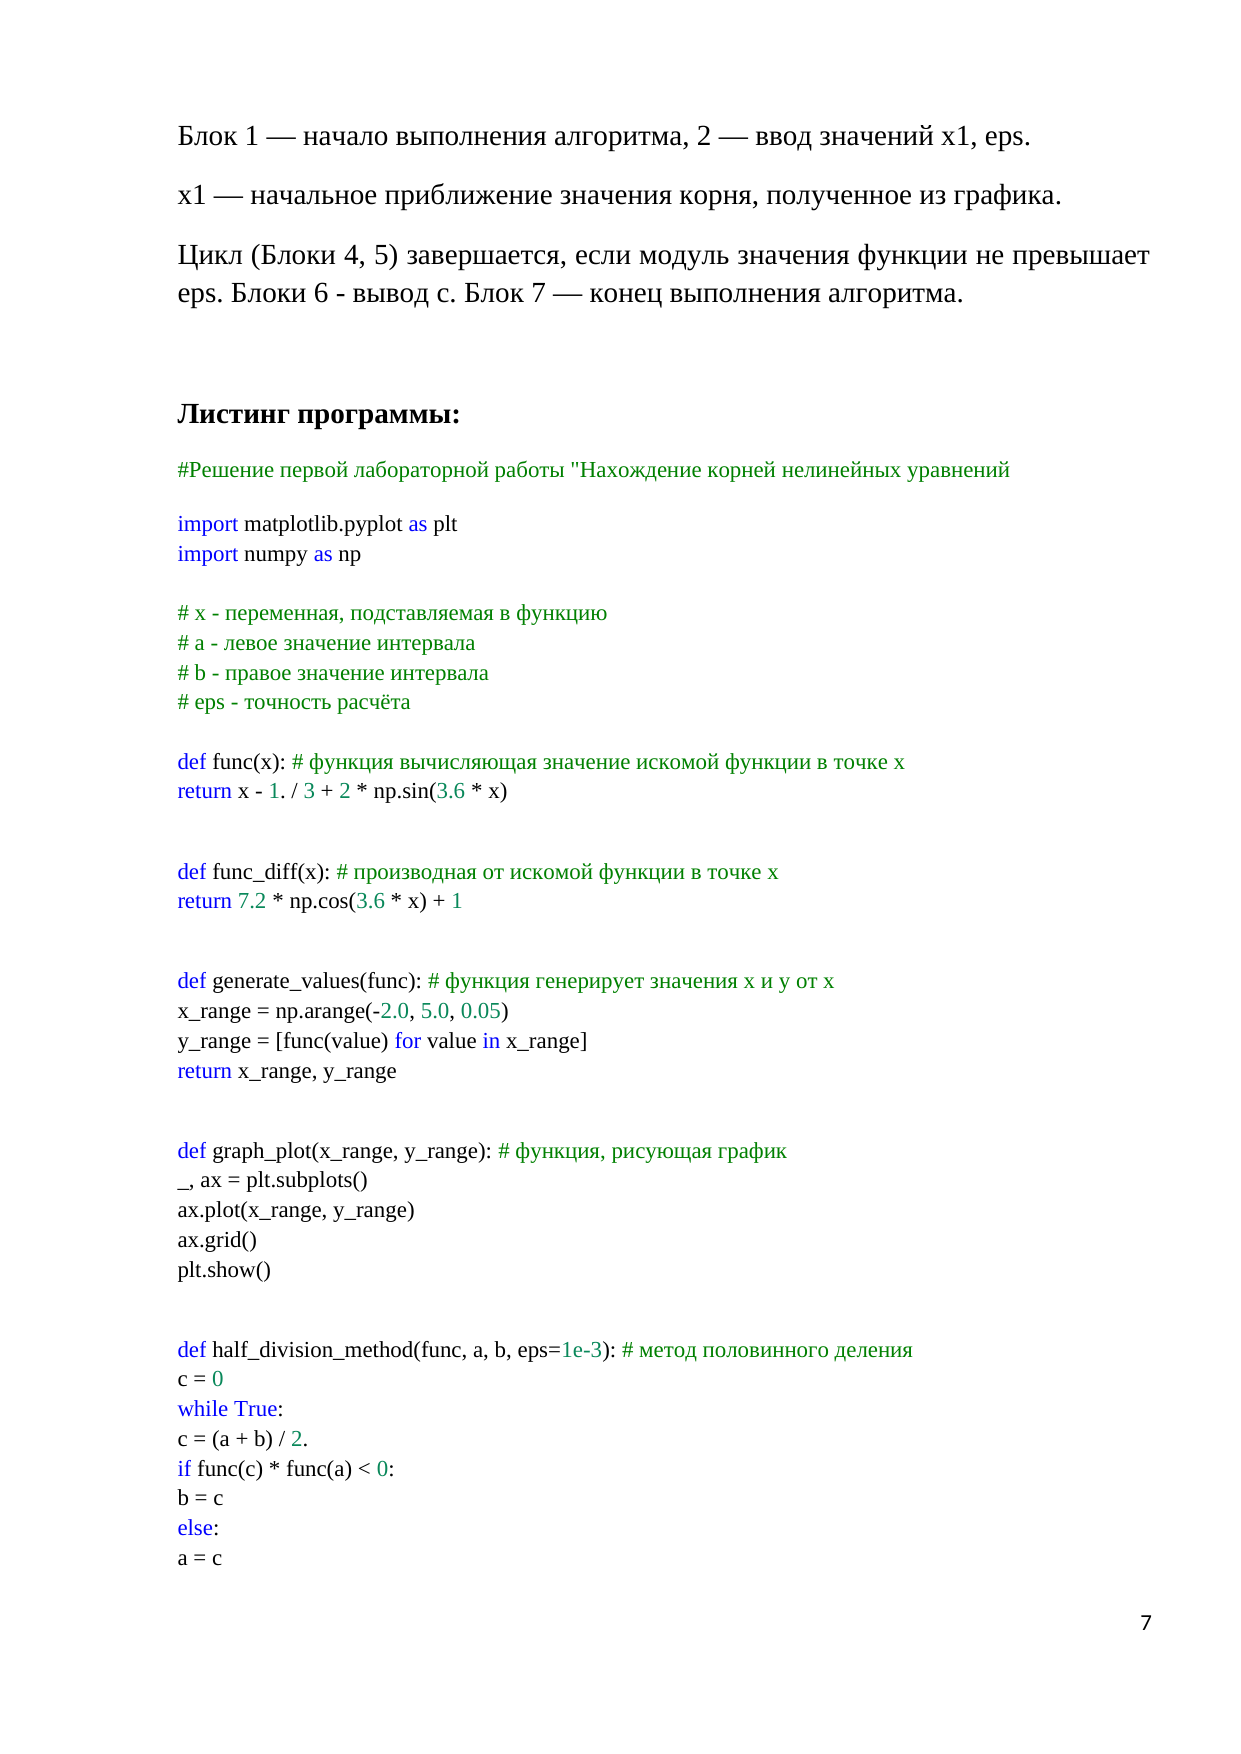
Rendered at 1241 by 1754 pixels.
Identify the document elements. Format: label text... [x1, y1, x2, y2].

text while True: [177, 1392, 1152, 1422]
text def graph_plot(x_range, y_range): # функция, рисующая график [177, 1133, 1152, 1163]
text def generate_values(func): # функция генерирует значения x и y от x [177, 964, 1152, 994]
text a = c [177, 1540, 1152, 1570]
text ax.grid() [177, 1223, 1152, 1252]
text def half_division_method(func, a, b, eps=1e-3): # метод половинного деления [177, 1332, 1152, 1362]
text return x_range, y_range [177, 1053, 1152, 1083]
text # a - левое значение интервала [177, 626, 1152, 655]
text ax.plot(x_range, y_range) [177, 1193, 1152, 1223]
text return x - 1. / 3 + 2 * np.sin(3.6 * x) [177, 774, 1152, 804]
text c = 0 [177, 1362, 1152, 1392]
text plt.show() [177, 1252, 1152, 1282]
text Листинг программы: [177, 397, 1152, 430]
text y_range = [func(value) for value in x_range] [177, 1024, 1152, 1053]
text import numpy as np [177, 537, 1152, 566]
text # eps - точность расчёта [177, 685, 1152, 715]
text x_range = np.arange(-2.0, 5.0, 0.05) [177, 994, 1152, 1024]
text else: [177, 1511, 1152, 1540]
text _, ax = plt.subplots() [177, 1163, 1152, 1193]
text def func_diff(x): # производная от искомой функции в точке x [177, 854, 1152, 884]
text # b - правое значение интервала [177, 655, 1152, 685]
text Цикл (Блоки 4, 5) завершается, если модуль значения функции не превышает eps. Блоки 6 - вывод c. Блок 7 — конец выполнения алгоритма. [177, 237, 1152, 309]
text # x - переменная, подставляемая в функцию [177, 596, 1152, 626]
text Блок 1 — начало выполнения алгоритма, 2 — ввод значений x1, eps. [177, 118, 1152, 152]
text return 7.2 * np.cos(3.6 * x) + 1 [177, 884, 1152, 914]
text import matplotlib.pyplot as plt [177, 507, 1152, 537]
text if func(c) * func(a) < 0: [177, 1451, 1152, 1481]
text x1 — начальное приближение значения корня, полученное из графика. [177, 177, 1152, 211]
text #Решение первой лабораторной работы "Нахождение корней нелинейных уравнений [177, 456, 1152, 482]
text c = (a + b) / 2. [177, 1422, 1152, 1451]
text def func(x): # функция вычисляющая значение искомой функции в точке x [177, 744, 1152, 774]
text b = c [177, 1481, 1152, 1511]
